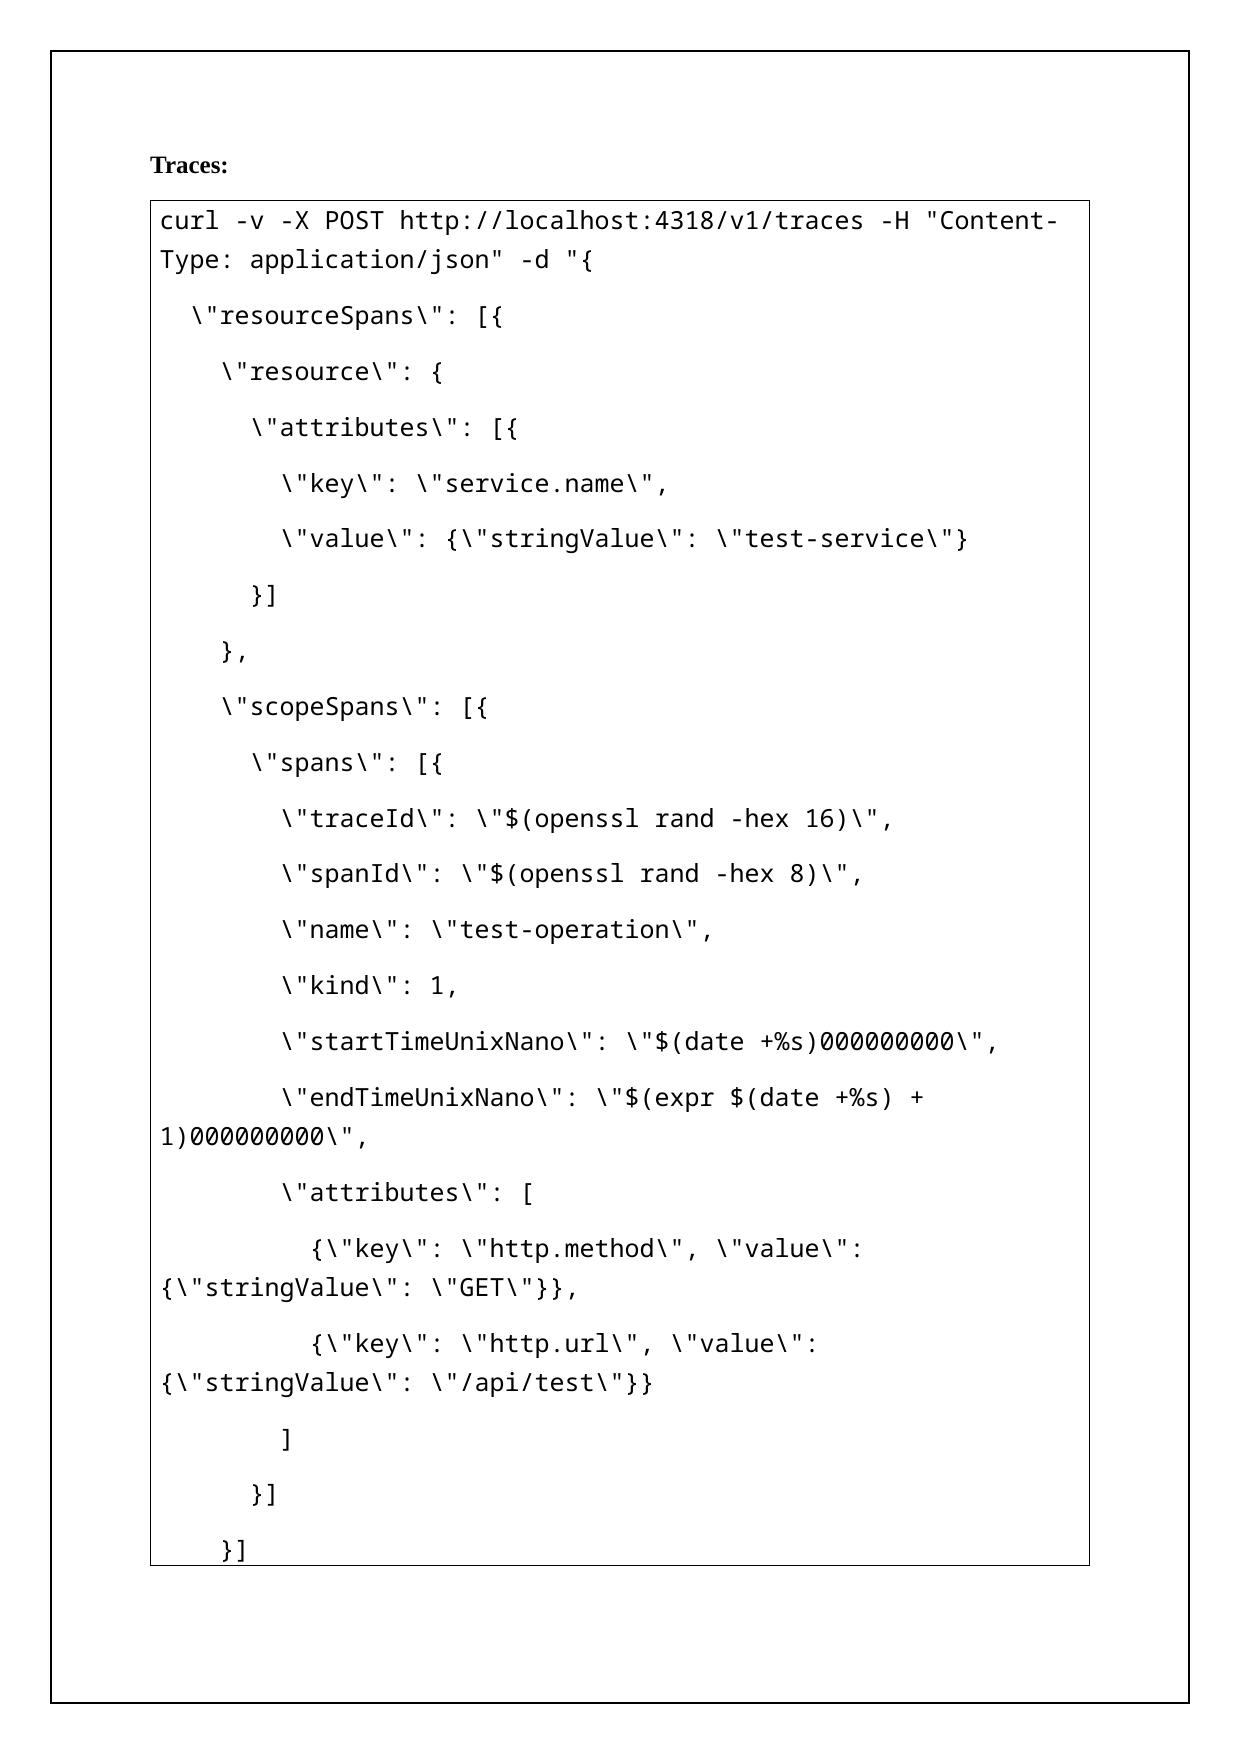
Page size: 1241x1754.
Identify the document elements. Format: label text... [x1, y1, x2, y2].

text \"spans\": [{ [151, 741, 1089, 778]
text {\"key\": \"http.url\", \"value\": {\"stringValue\": \"/api/test\"}} [151, 1322, 1089, 1398]
text }] [151, 1473, 1089, 1510]
text \"scopeSpans\": [{ [151, 686, 1089, 723]
text }] [151, 1529, 1089, 1565]
text Traces: [150, 150, 1090, 179]
text \"name\": \"test-operation\", [151, 909, 1089, 946]
text \"startTimeUnixNano\": \"$(date +%s)000000000\", [151, 1021, 1089, 1058]
text {\"key\": \"http.method\", \"value\": {\"stringValue\": \"GET\"}}, [151, 1227, 1089, 1303]
text \"spanId\": \"$(openssl rand -hex 8)\", [151, 853, 1089, 890]
text curl -v -X POST http://localhost:4318/v1/traces -H "Content-Type: application/json" -d "{ [151, 201, 1089, 276]
text \"attributes\": [{ [151, 406, 1089, 443]
text \"value\": {\"stringValue\": \"test-service\"} [151, 518, 1089, 555]
text \"resource\": { [151, 351, 1089, 388]
text }] [151, 574, 1089, 611]
text \"attributes\": [ [151, 1171, 1089, 1208]
text \"key\": \"service.name\", [151, 462, 1089, 499]
text \"resourceSpans\": [{ [151, 295, 1089, 332]
text }, [151, 630, 1089, 667]
text \"kind\": 1, [151, 965, 1089, 1002]
text ] [151, 1417, 1089, 1454]
text \"traceId\": \"$(openssl rand -hex 16)\", [151, 797, 1089, 834]
text \"endTimeUnixNano\": \"$(expr $(date +%s) + 1)000000000\", [151, 1076, 1089, 1153]
